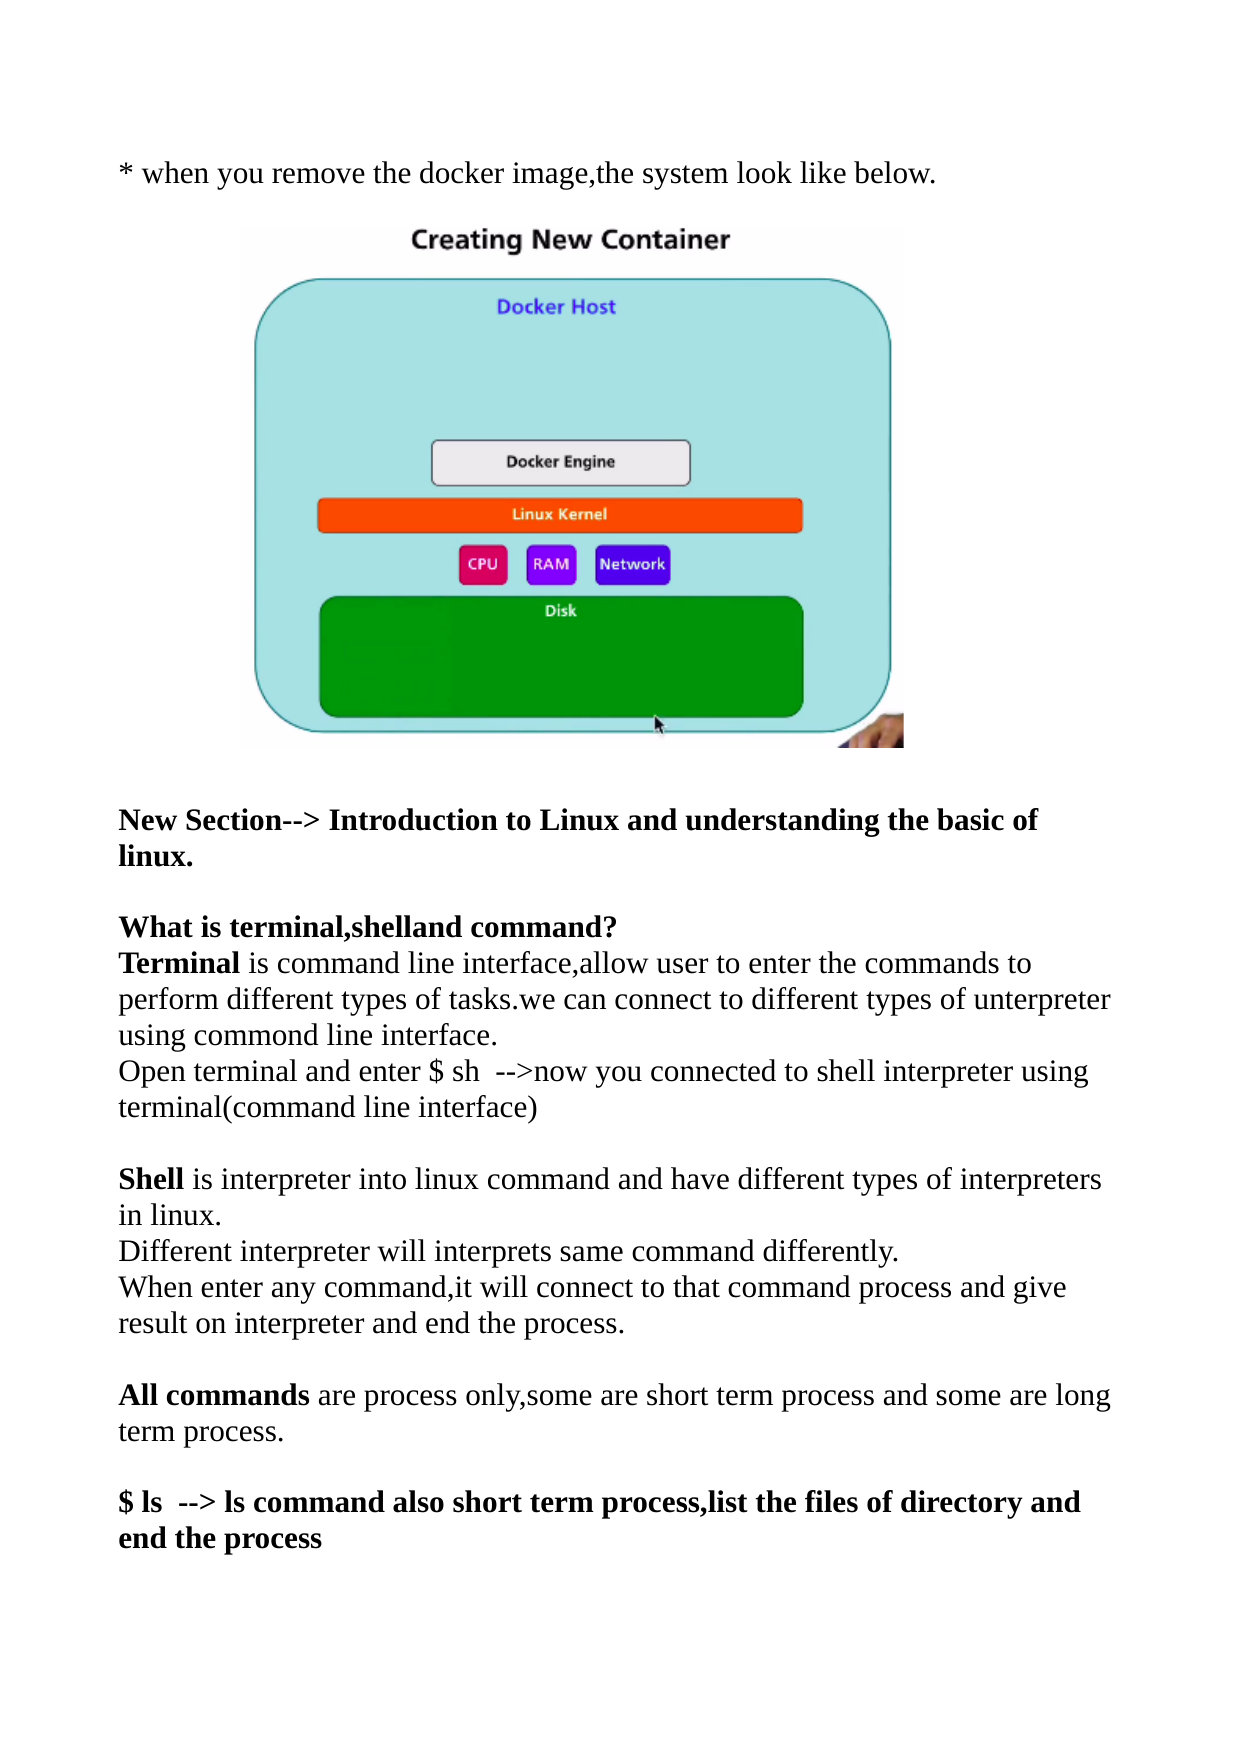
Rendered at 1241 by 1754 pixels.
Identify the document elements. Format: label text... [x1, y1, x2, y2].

text Open terminal and enter $ sh -->now you connected to shell interpreter using terminal(command line interface) [118, 1052, 1122, 1124]
text Terminal is command line interface,allow user to enter the commands to perform different types of tasks.we can connect to different types of unterpreter using commond line interface. [118, 945, 1122, 1052]
text When enter any command,it will connect to that command process and give result on interpreter and end the process. [118, 1268, 1122, 1340]
text New Section--> Introduction to Linux and understanding the basic of linux. [118, 801, 1122, 873]
text * when you remove the docker image,the system look like below. [118, 154, 1122, 190]
text What is terminal,shelland command? [118, 909, 1122, 945]
text Shell is interpreter into linux command and have different types of interpreters in linux. [118, 1160, 1122, 1232]
text $ ls --> ls command also short term process,list the files of directory and end the process [118, 1484, 1122, 1556]
text Different interpreter will interprets same command differently. [118, 1232, 1122, 1268]
text All commands are process only,some are short term process and some are long term process. [118, 1376, 1122, 1448]
picture [239, 227, 904, 748]
